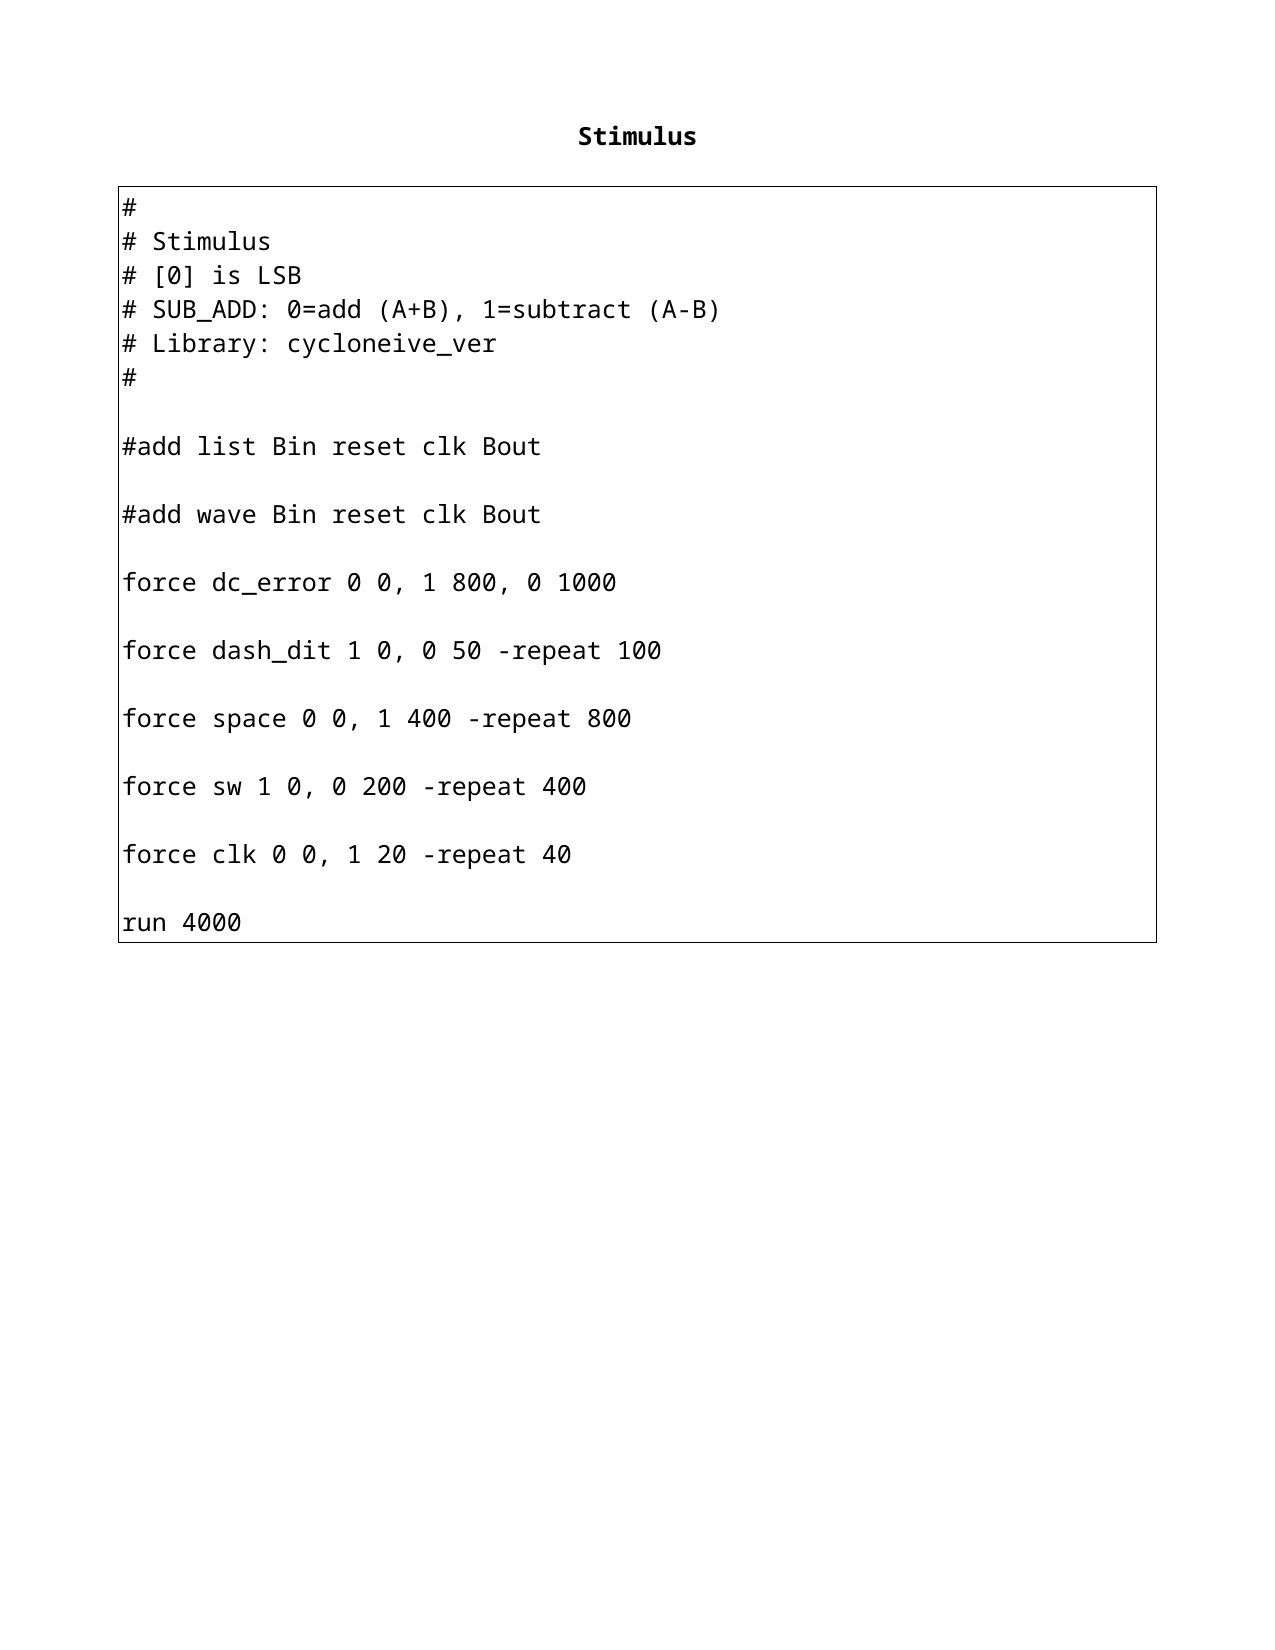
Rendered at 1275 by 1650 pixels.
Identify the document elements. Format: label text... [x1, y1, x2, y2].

text force dash_dit 1 0, 0 50 -repeat 100 [119, 629, 1156, 667]
text # SUB_ADD: 0=add (A+B), 1=subtract (A-B) [119, 288, 1156, 322]
text # Stimulus [119, 220, 1156, 254]
text #add wave Bin reset clk Bout [119, 493, 1156, 530]
text run 4000 [119, 902, 1156, 942]
text # Library: cycloneive_ver [119, 322, 1156, 357]
text force sw 1 0, 0 200 -repeat 400 [119, 765, 1156, 803]
text force clk 0 0, 1 20 -repeat 40 [119, 833, 1156, 871]
text force dc_error 0 0, 1 800, 0 1000 [119, 561, 1156, 598]
text # [119, 187, 1156, 220]
text #add list Bin reset clk Bout [119, 425, 1156, 462]
text Stimulus [118, 118, 1157, 152]
text force space 0 0, 1 400 -repeat 800 [119, 697, 1156, 735]
text # [119, 357, 1156, 394]
text # [0] is LSB [119, 254, 1156, 288]
